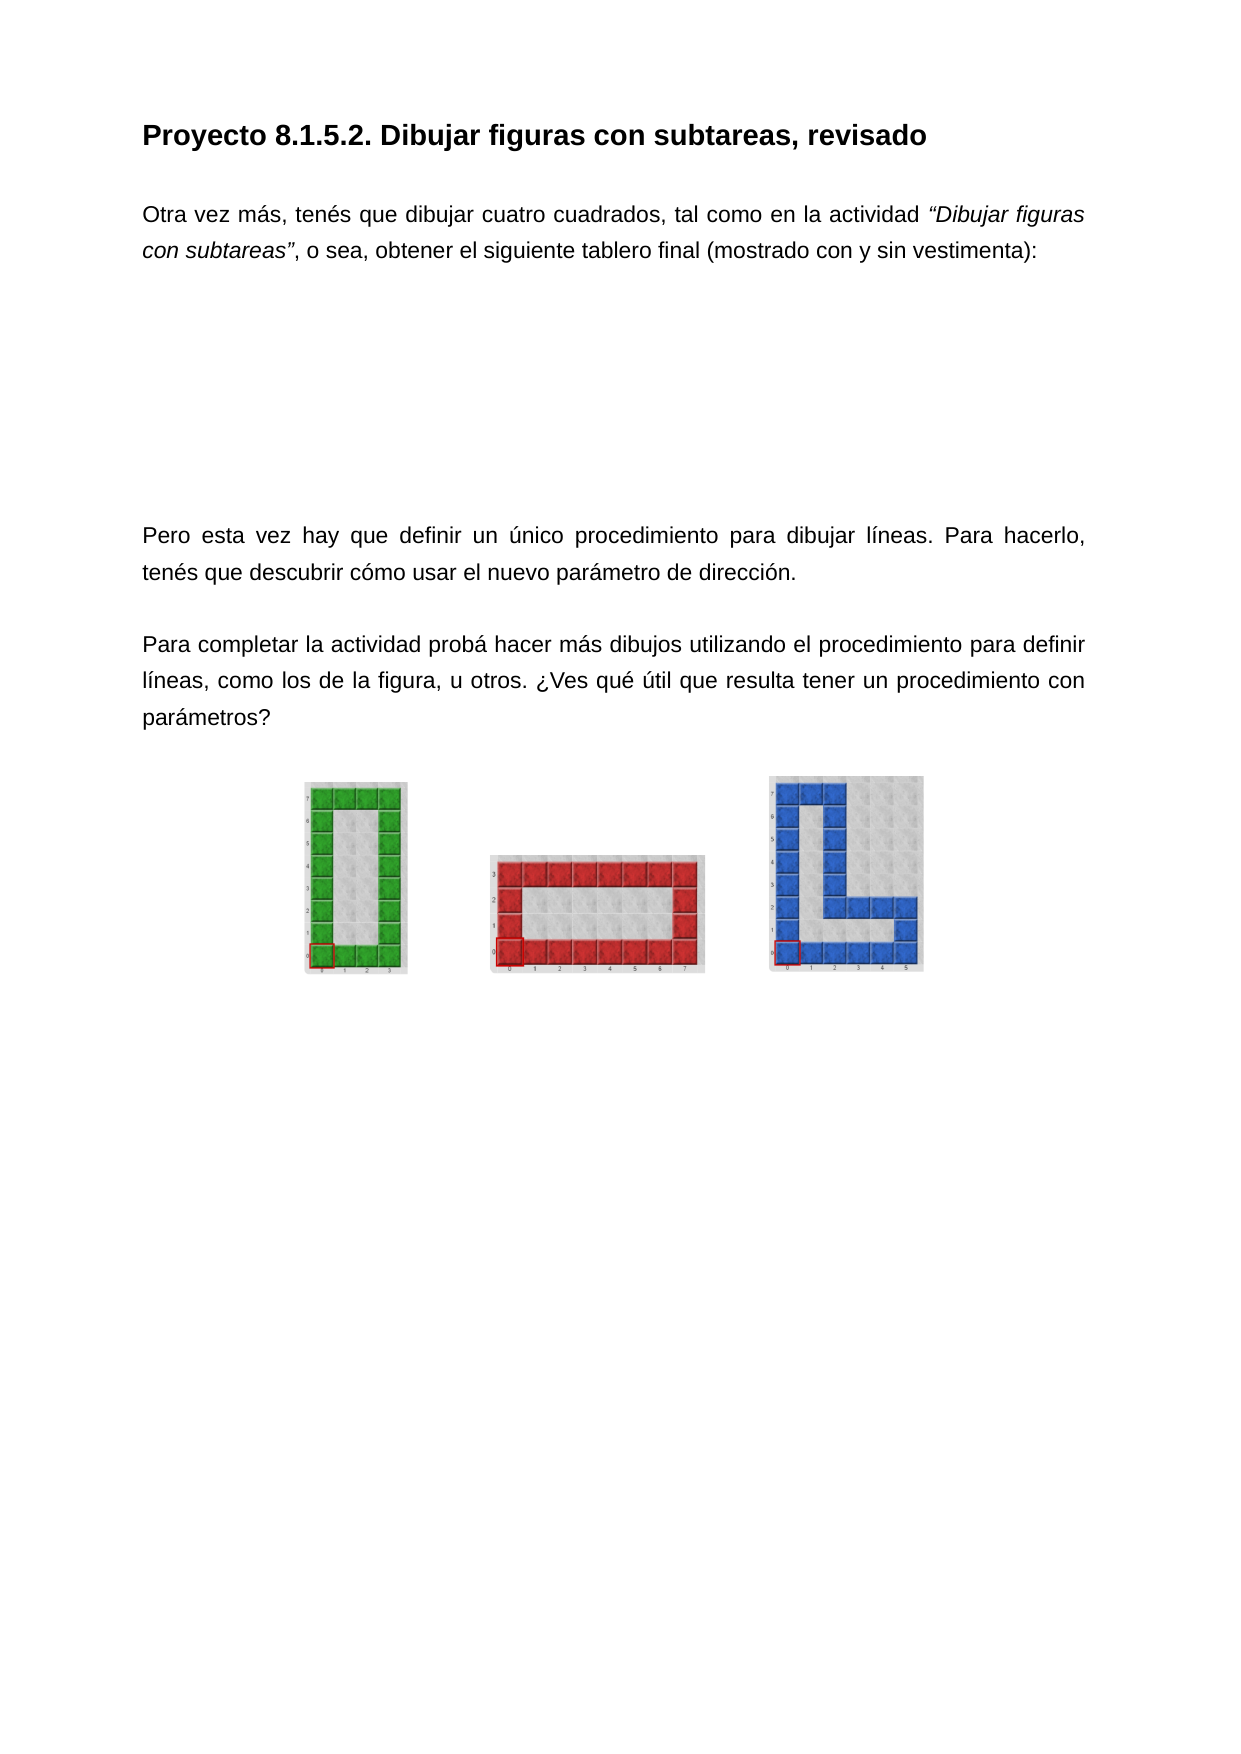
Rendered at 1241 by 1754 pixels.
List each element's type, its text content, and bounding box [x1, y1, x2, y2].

text Para completar la actividad probá hacer más dibujos utilizando el procedimiento para definir líneas, como los de la figura, u otros. ¿Ves qué útil que resulta tener un procedimiento con parámetros? [142, 631, 1087, 730]
text Proyecto 8.1.5.2. Dibujar figuras con subtareas, revisado [142, 118, 1087, 152]
text Otra vez más, tenés que dibujar cuatro cuadrados, tal como en la actividad “Dibujar figuras con subtareas”, o sea, obtener el siguiente tablero final (mostrado con y sin vestimenta): [142, 201, 1087, 263]
text Pero esta vez hay que definir un único procedimiento para dibujar líneas. Para hacerlo, tenés que descubrir cómo usar el nuevo parámetro de dirección. [142, 522, 1087, 585]
picture [762, 776, 924, 978]
picture [483, 855, 706, 978]
picture [298, 782, 408, 978]
